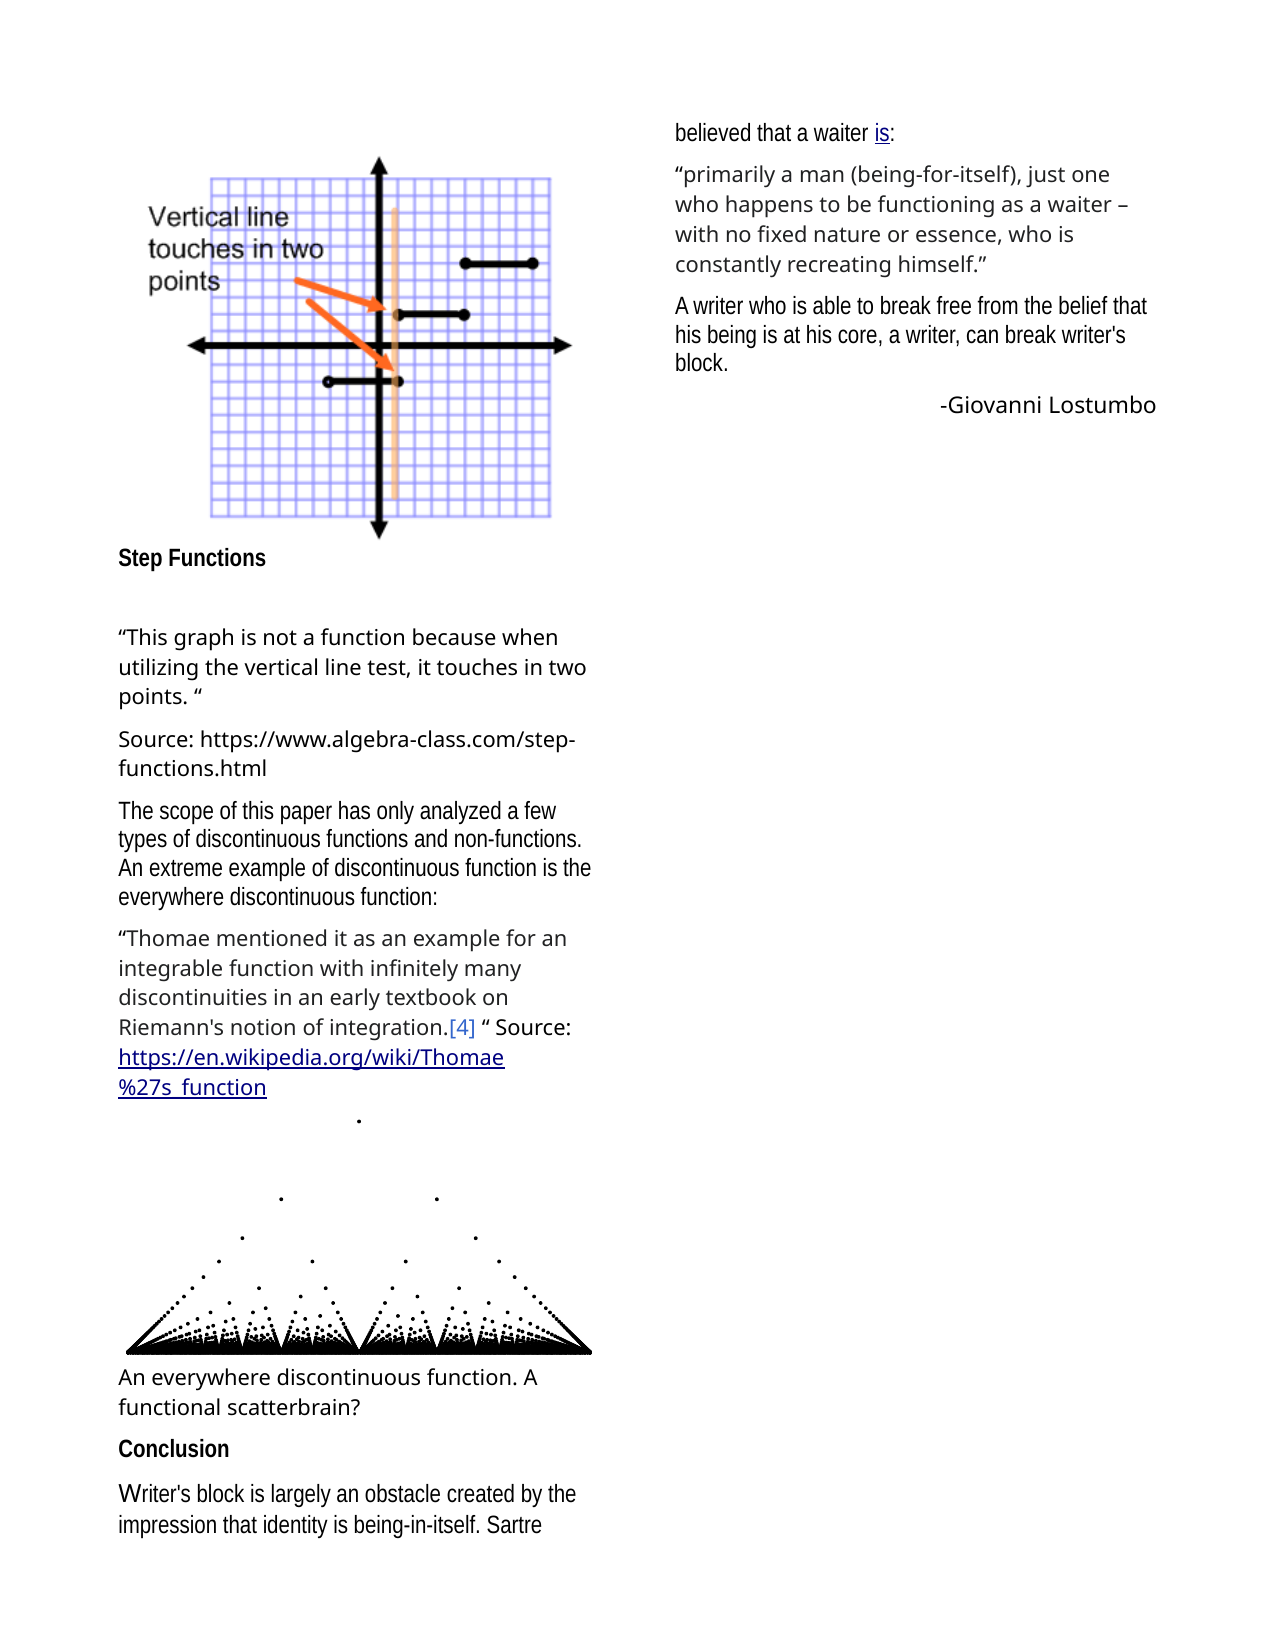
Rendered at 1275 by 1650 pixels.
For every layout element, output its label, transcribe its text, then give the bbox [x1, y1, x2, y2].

text Writer's block is largely an obstacle created by the impression that identity is being-in-itself. Sartre [118, 1476, 600, 1538]
text “Thomae mentioned it as an example for an integrable function with infinitely many discontinuities in an early textbook on Riemann's notion of integration.[4] “ Source: https://en.wikipedia.org/wiki/Thomae%27s_function [118, 923, 600, 1101]
text -Giovanni Lostumbo [675, 389, 1157, 421]
text “primarily a man (being-for-itself), just one who happens to be functioning as a waiter – with no fixed nature or essence, who is constantly recreating himself.” [675, 159, 1157, 278]
text A writer who is able to break free from the belief that his being is at his core, a writer, can break writer's block. [675, 291, 1157, 377]
text The scope of this paper has only analyzed a few types of discontinuous functions and non-functions. An extreme example of discontinuous function is the everywhere discontinuous function: [118, 796, 600, 910]
text “This graph is not a function because when utilizing the vertical line test, it touches in two points. “ [118, 622, 600, 711]
picture [119, 119, 602, 543]
text An everywhere discontinuous function. A functional scatterbrain? [118, 1114, 600, 1422]
text Source: https://www.algebra-class.com/step-functions.html [118, 723, 600, 783]
text believed that a waiter is: [675, 118, 1157, 147]
text Step Functions [118, 118, 600, 572]
text Conclusion [118, 1434, 600, 1463]
